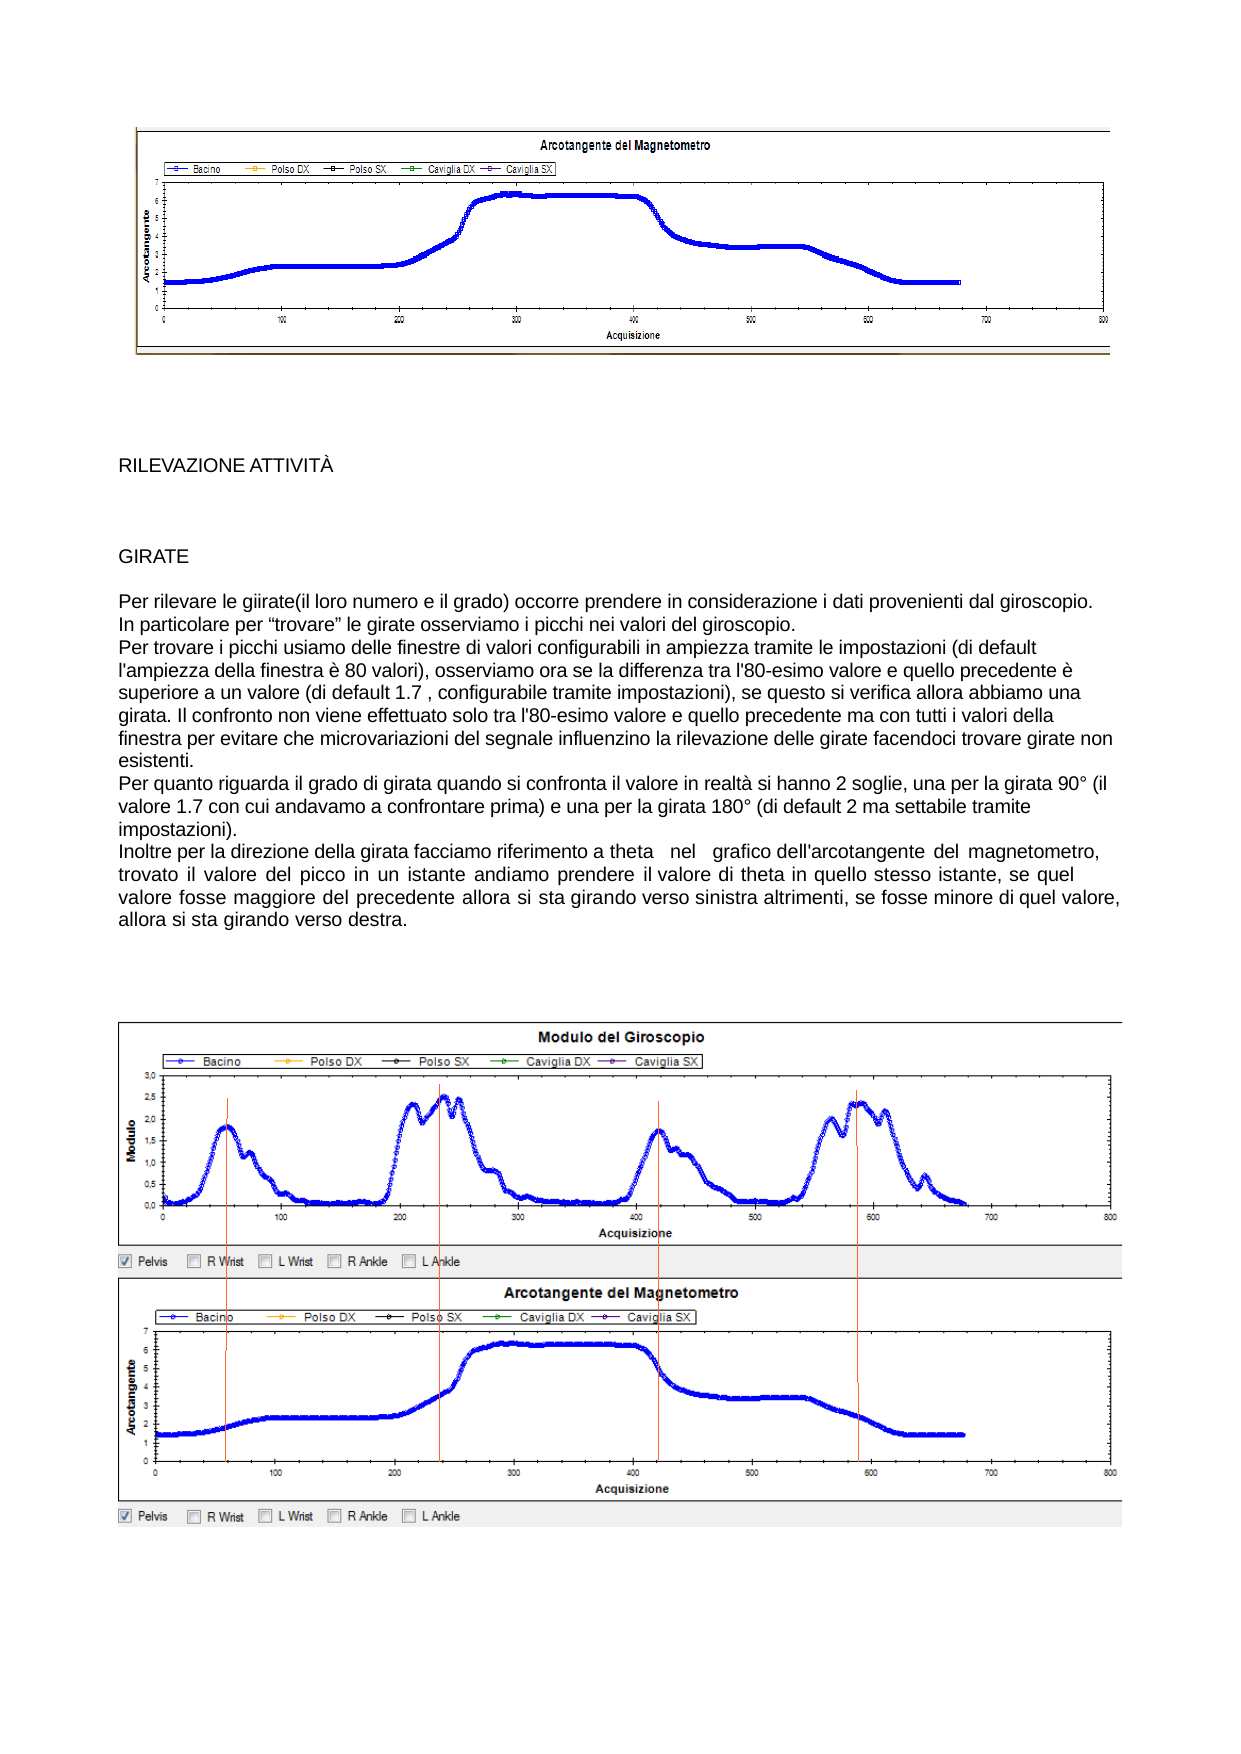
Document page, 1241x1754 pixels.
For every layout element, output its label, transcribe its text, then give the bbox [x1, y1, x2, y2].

text GIRATE [118, 545, 1122, 568]
text Per quanto riguarda il grado di girata quando si confronta il valore in realtà si hanno 2 soglie, una per la girata 90° (il valore 1.7 con cui andavamo a confrontare prima) e una per la girata 180° (di default 2 ma settabile tramite impostazioni). [118, 772, 1122, 840]
text RILEVAZIONE ATTIVITÀ [118, 454, 1122, 477]
text Per trovare i picchi usiamo delle finestre di valori configurabili in ampiezza tramite le impostazioni (di default l'ampiezza della finestra è 80 valori), osserviamo ora se la differenza tra l'80-esimo valore e quello precedente è superiore a un valore (di default 1.7 , configurabile tramite impostazioni), se questo si verifica allora abbiamo una girata. Il confronto non viene effettuato solo tra l'80-esimo valore e quello precedente ma con tutti i valori della finestra per evitare che microvariazioni del segnale influenzino la rilevazione delle girate facendoci trovare girate non esistenti. [118, 636, 1122, 772]
text Inoltre per la direzione della girata facciamo riferimento a theta nel grafico dell'arcotangente del magnetometro, trovato il valore del picco in un istante andiamo prendere il valore di theta in quello stesso istante, se quel valore fosse maggiore del precedente allora si sta girando verso sinistra altrimenti, se fosse minore di quel valore, allora si sta girando verso destra. [118, 840, 1122, 931]
text Per rilevare le giirate(il loro numero e il grado) occorre prendere in considerazione i dati provenienti dal giroscopio. [118, 590, 1122, 613]
picture [118, 1021, 1123, 1527]
picture [134, 127, 1113, 355]
text In particolare per “trovare” le girate osserviamo i picchi nei valori del giroscopio. [118, 613, 1122, 636]
